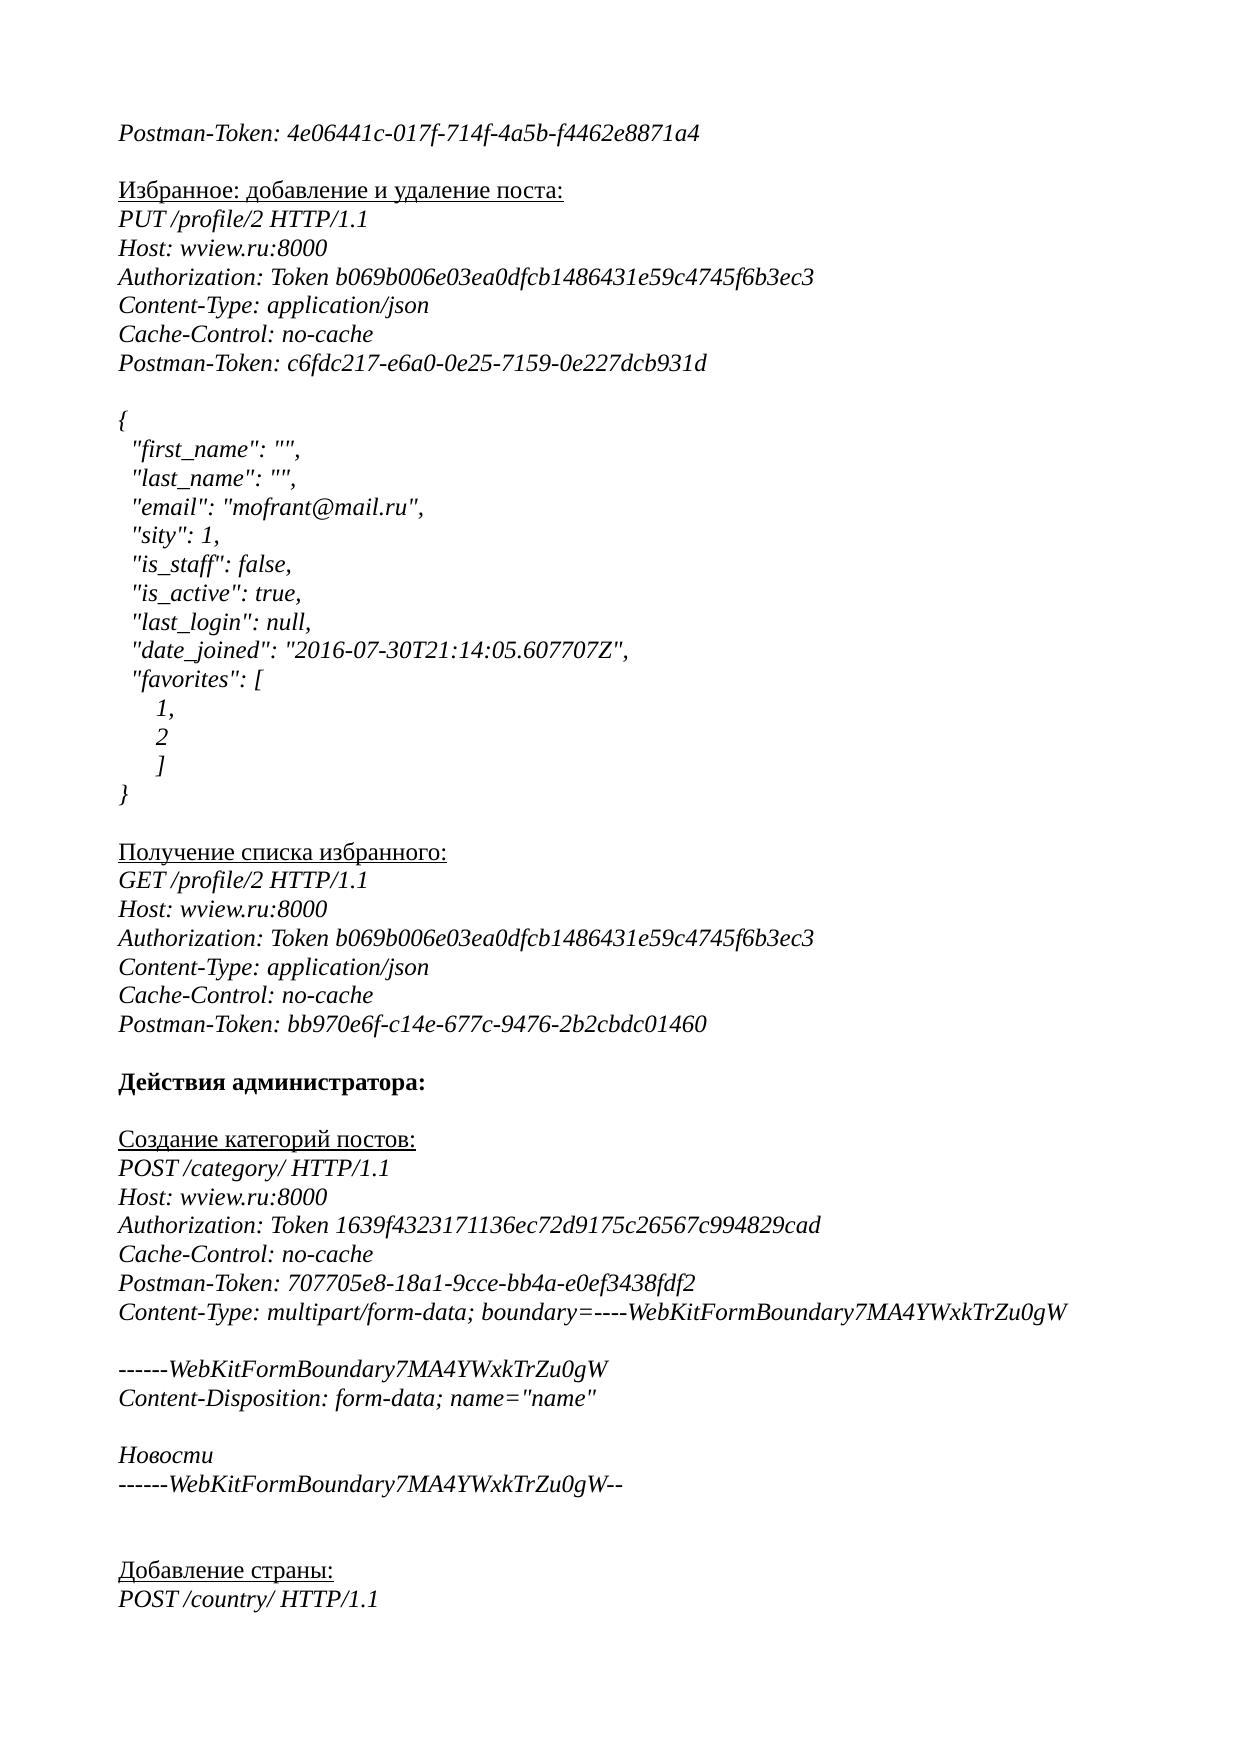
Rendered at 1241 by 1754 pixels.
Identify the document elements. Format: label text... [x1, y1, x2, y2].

text Host: wview.ru:8000 [118, 894, 1122, 923]
text 1, [118, 693, 1122, 722]
text "favorites": [ [118, 664, 1122, 693]
text Добавление страны: [118, 1556, 1122, 1584]
text Authorization: Token b069b006e03ea0dfcb1486431e59c4745f6b3ec3 [118, 262, 1122, 291]
text } [118, 779, 1122, 808]
text "last_name": "", [118, 463, 1122, 492]
text Content-Type: application/json [118, 952, 1122, 981]
text Host: wview.ru:8000 [118, 1182, 1122, 1211]
text PUT /profile/2 HTTP/1.1 [118, 204, 1122, 233]
text "email": "mofrant@mail.ru", [118, 492, 1122, 521]
text Действия администратора: [118, 1067, 1122, 1096]
text Postman-Token: 4e06441c-017f-714f-4a5b-f4462e8871a4 [118, 118, 1122, 147]
text Получение списка избранного: [118, 837, 1122, 866]
text Cache-Control: no-cache [118, 981, 1122, 1009]
text Новости [118, 1441, 1122, 1469]
text ------WebKitFormBoundary7MA4YWxkTrZu0gW-- [118, 1469, 1122, 1498]
text "is_active": true, [118, 578, 1122, 607]
text 2 [118, 722, 1122, 751]
text "is_staff": false, [118, 549, 1122, 578]
text Cache-Control: no-cache [118, 319, 1122, 348]
text Избранное: добавление и удаление поста: [118, 176, 1122, 204]
text Postman-Token: c6fdc217-e6a0-0e25-7159-0e227dcb931d [118, 348, 1122, 377]
text POST /country/ HTTP/1.1 [118, 1584, 1122, 1613]
text Content-Type: multipart/form-data; boundary=----WebKitFormBoundary7MA4YWxkTrZu0gW [118, 1297, 1122, 1326]
text Cache-Control: no-cache [118, 1239, 1122, 1268]
text ------WebKitFormBoundary7MA4YWxkTrZu0gW [118, 1354, 1122, 1383]
text Host: wview.ru:8000 [118, 233, 1122, 262]
text Создание категорий постов: [118, 1124, 1122, 1153]
text "date_joined": "2016-07-30T21:14:05.607707Z", [118, 636, 1122, 664]
text Authorization: Token b069b006e03ea0dfcb1486431e59c4745f6b3ec3 [118, 923, 1122, 952]
text "sity": 1, [118, 521, 1122, 549]
text "last_login": null, [118, 607, 1122, 636]
text { [118, 406, 1122, 434]
text Postman-Token: 707705e8-18a1-9cce-bb4a-e0ef3438fdf2 [118, 1268, 1122, 1297]
text "first_name": "", [118, 434, 1122, 463]
text Authorization: Token 1639f4323171136ec72d9175c26567c994829cad [118, 1211, 1122, 1239]
text Content-Disposition: form-data; name="name" [118, 1383, 1122, 1412]
text GET /profile/2 HTTP/1.1 [118, 866, 1122, 894]
text Postman-Token: bb970e6f-c14e-677c-9476-2b2cbdc01460 [118, 1009, 1122, 1038]
text Content-Type: application/json [118, 291, 1122, 319]
text ] [118, 751, 1122, 779]
text POST /category/ HTTP/1.1 [118, 1153, 1122, 1182]
